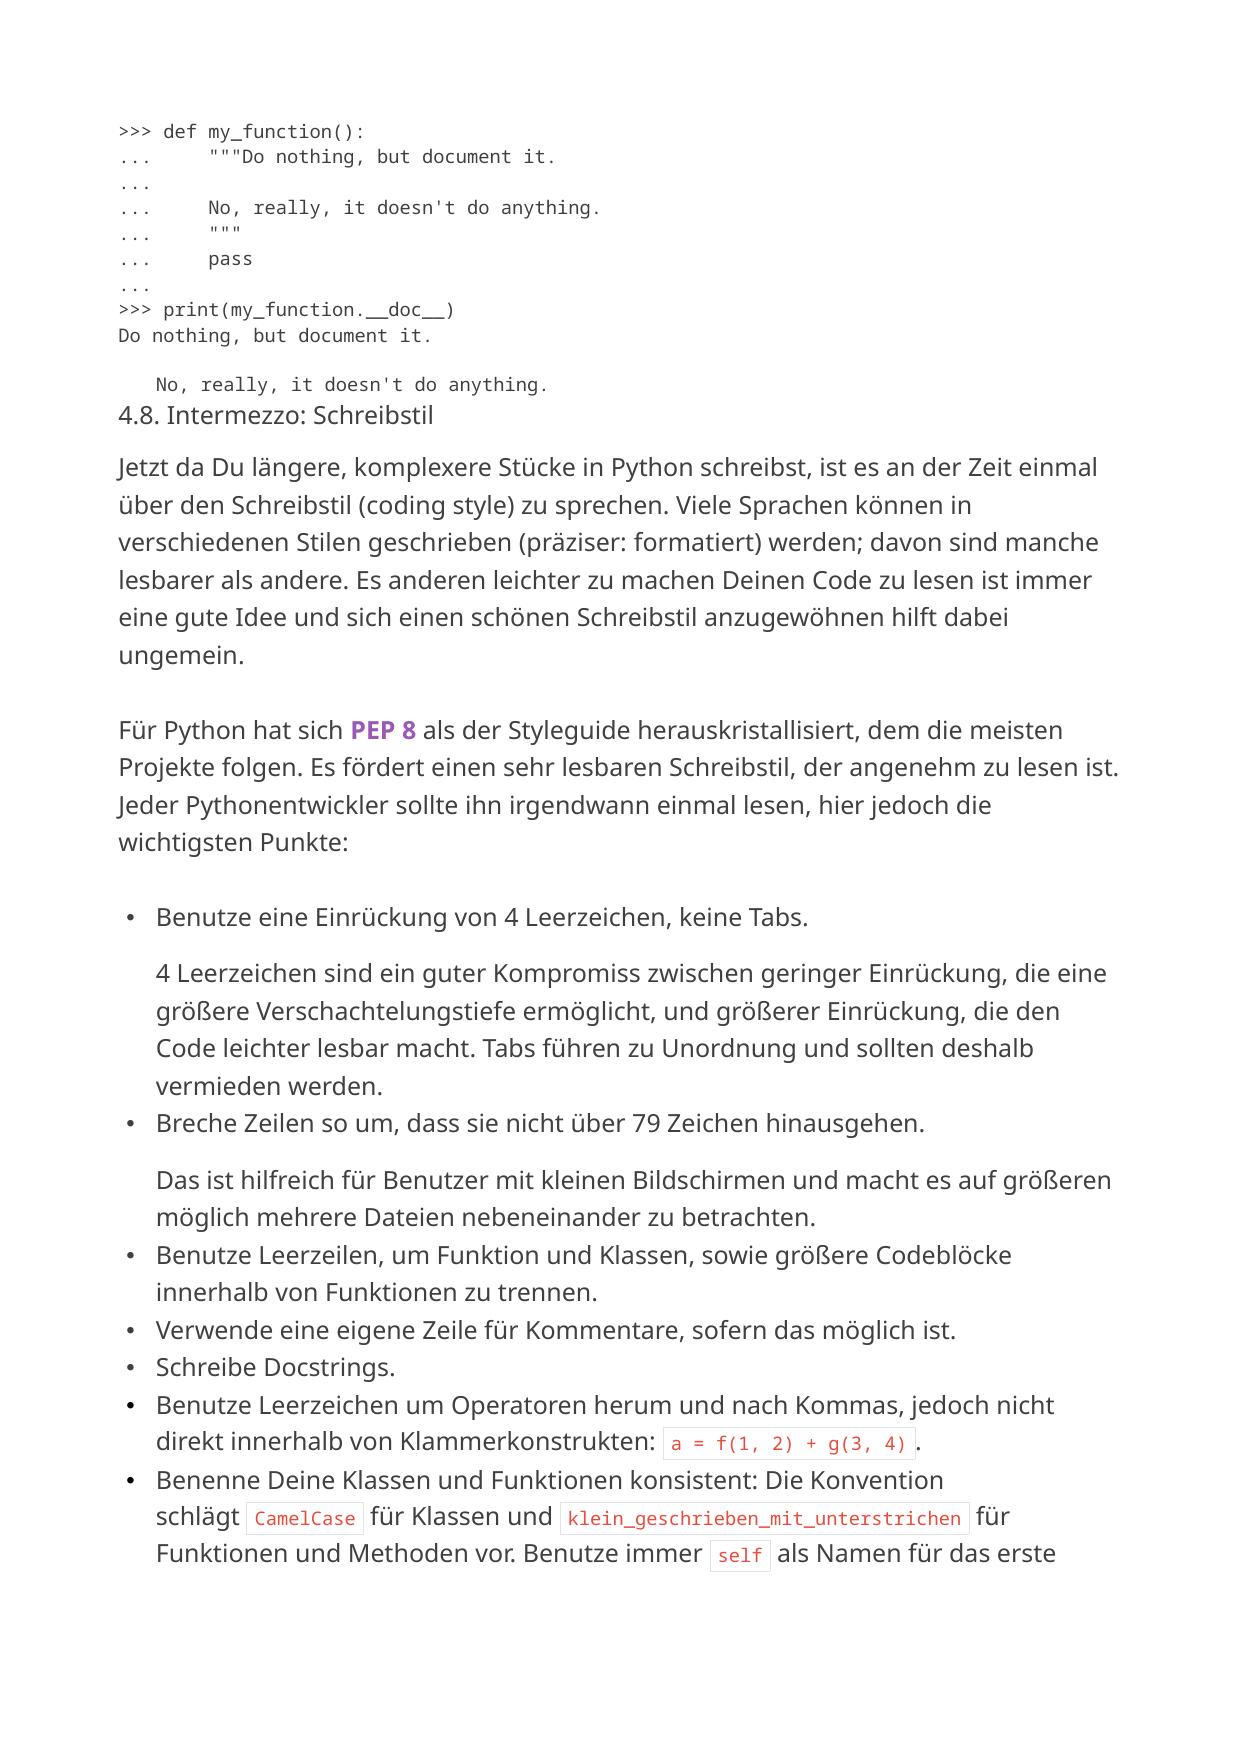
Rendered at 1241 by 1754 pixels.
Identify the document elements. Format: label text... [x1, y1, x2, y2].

subtitle 4.8. Intermezzo: Schreibstil [118, 398, 1122, 432]
list Verwende eine eigene Zeile für Kommentare, sofern das möglich ist. [156, 1309, 1122, 1346]
text Jetzt da Du längere, komplexere Stücke in Python schreibst, ist es an der Zeit einmal über den Schreibstil (coding style) zu sprechen. Viele Sprachen können in verschiedenen Stilen geschrieben (präziser: formatiert) werden; davon sind manche lesbarer als andere. Es anderen leichter zu machen Deinen Code zu lesen ist immer eine gute Idee und sich einen schönen Schreibstil anzugewöhnen hilft dabei ungemein. [118, 446, 1122, 671]
text ... [118, 271, 1122, 297]
text >>> def my_function(): [118, 118, 1122, 144]
text Für Python hat sich PEP 8 als der Styleguide herauskristallisiert, dem die meisten Projekte folgen. Es fördert einen sehr lesbaren Schreibstil, der angenehm zu lesen ist. Jeder Pythonentwickler sollte ihn irgendwann einmal lesen, hier jedoch die wichtigsten Punkte: [118, 709, 1122, 859]
text No, really, it doesn't do anything. [118, 371, 1122, 398]
list Benenne Deine Klassen und Funktionen konsistent: Die Konvention schlägt CamelCase für Klassen und klein_geschrieben_mit_unterstrichen für Funktionen und Methoden vor. Benutze immer self als Namen für das erste [156, 1459, 1122, 1571]
text Do nothing, but document it. [118, 322, 1122, 348]
text ... pass [118, 246, 1122, 271]
list Breche Zeilen so um, dass sie nicht über 79 Zeichen hinausgehen. [156, 1103, 1122, 1140]
list Benutze eine Einrückung von 4 Leerzeichen, keine Tabs. [156, 896, 1122, 934]
text >>> print(my_function.__doc__) [118, 297, 1122, 322]
text ... No, really, it doesn't do anything. [118, 195, 1122, 220]
list Benutze Leerzeilen, um Funktion und Klassen, sowie größere Codeblöcke innerhalb von Funktionen zu trennen. [156, 1234, 1122, 1309]
list 4 Leerzeichen sind ein guter Kompromiss zwischen geringer Einrückung, die eine größere Verschachtelungstiefe ermöglicht, und größerer Einrückung, die den Code leichter lesbar macht. Tabs führen zu Unordnung und sollten deshalb vermieden werden. [156, 953, 1122, 1103]
list Schreibe Docstrings. [156, 1346, 1122, 1384]
text ... """Do nothing, but document it. [118, 144, 1122, 169]
list Das ist hilfreich für Benutzer mit kleinen Bildschirmen und macht es auf größeren möglich mehrere Dateien nebeneinander zu betrachten. [156, 1159, 1122, 1234]
text ... [118, 169, 1122, 195]
text ... """ [118, 220, 1122, 246]
list Benutze Leerzeichen um Operatoren herum und nach Kommas, jedoch nicht direkt innerhalb von Klammerkonstrukten: a = f(1, 2) + g(3, 4). [156, 1384, 1122, 1459]
